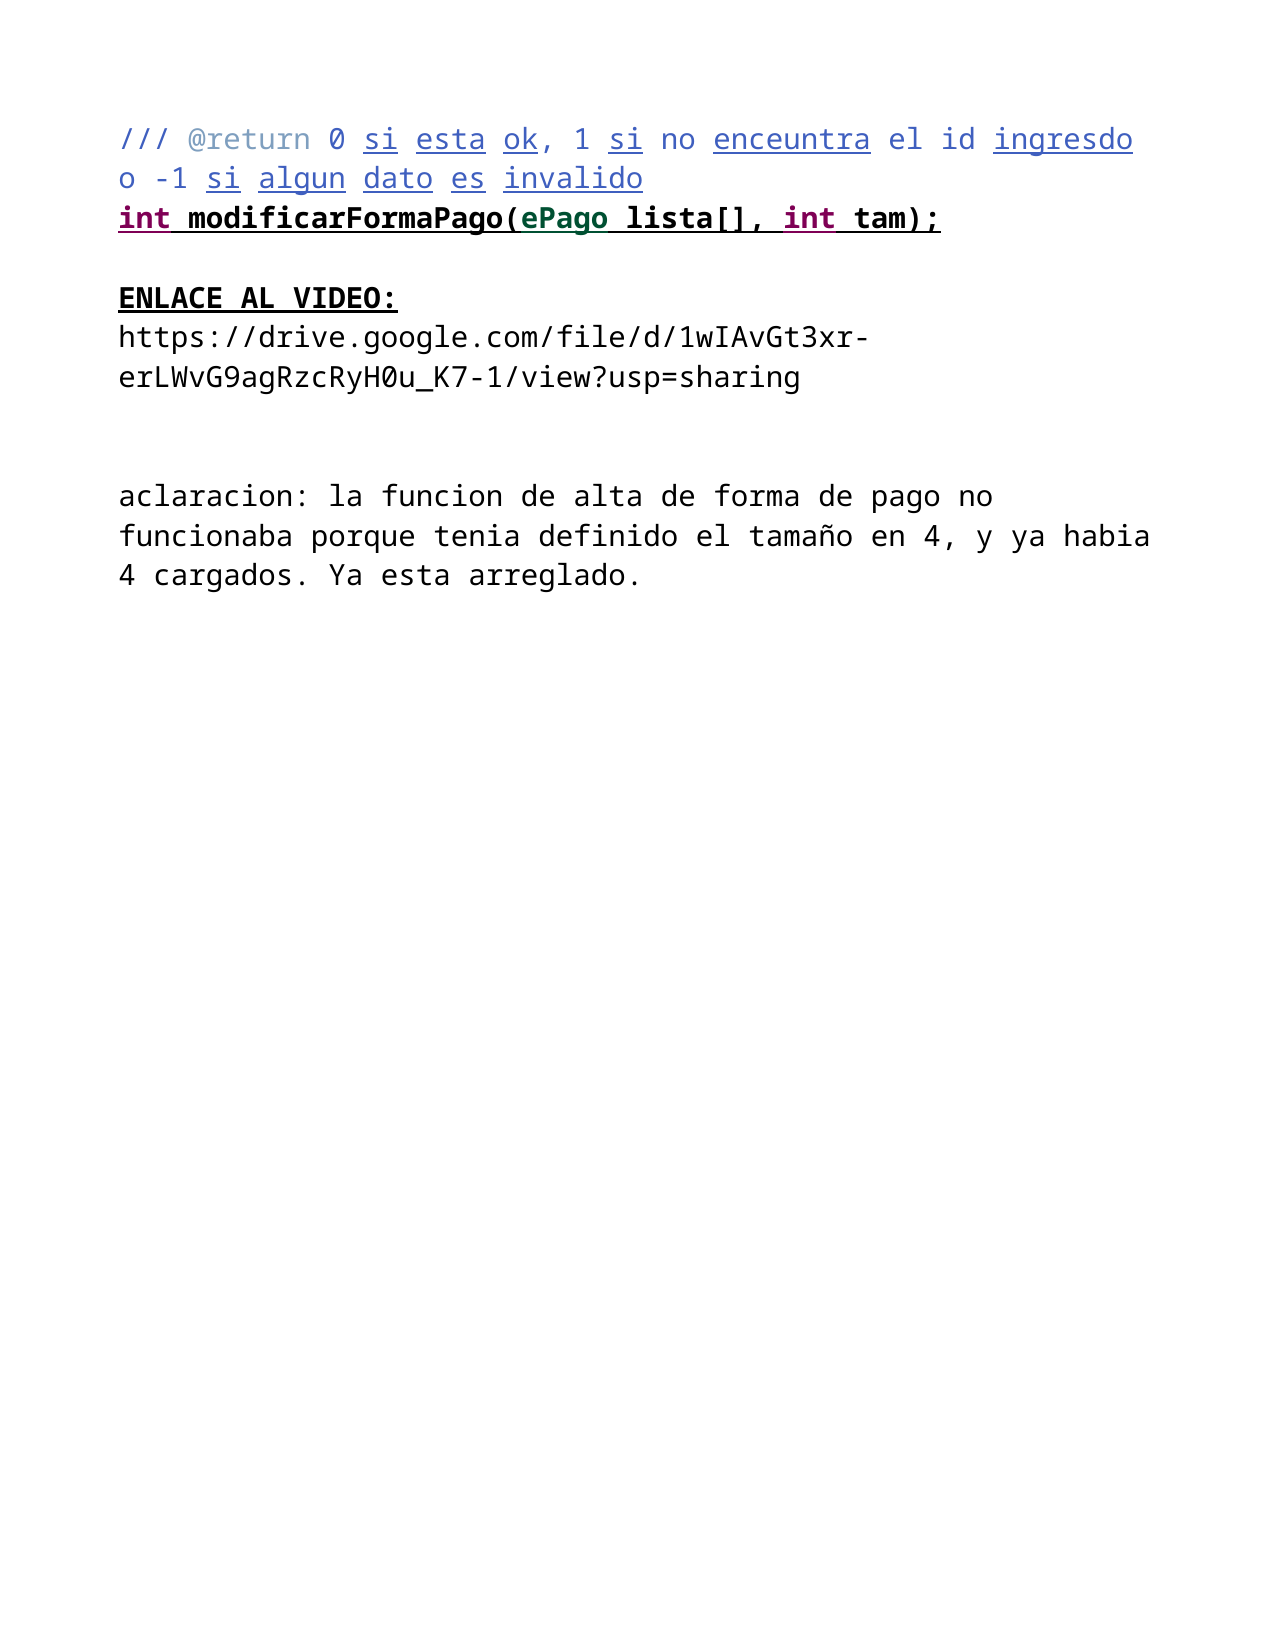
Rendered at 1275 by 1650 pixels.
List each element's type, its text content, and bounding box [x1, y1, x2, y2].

text ENLACE AL VIDEO: [118, 277, 1157, 317]
text /// @return 0 si esta ok, 1 si no enceuntra el id ingresdo o -1 si algun dato es invalido [118, 118, 1157, 197]
text int modificarFormaPago(ePago lista[], int tam); [118, 197, 1157, 237]
text aclaracion: la funcion de alta de forma de pago no funcionaba porque tenia definido el tamaño en 4, y ya habia 4 cargados. Ya esta arreglado. [118, 475, 1157, 594]
text https://drive.google.com/file/d/1wIAvGt3xr-erLWvG9agRzcRyH0u_K7-1/view?usp=sharing [118, 317, 1157, 396]
